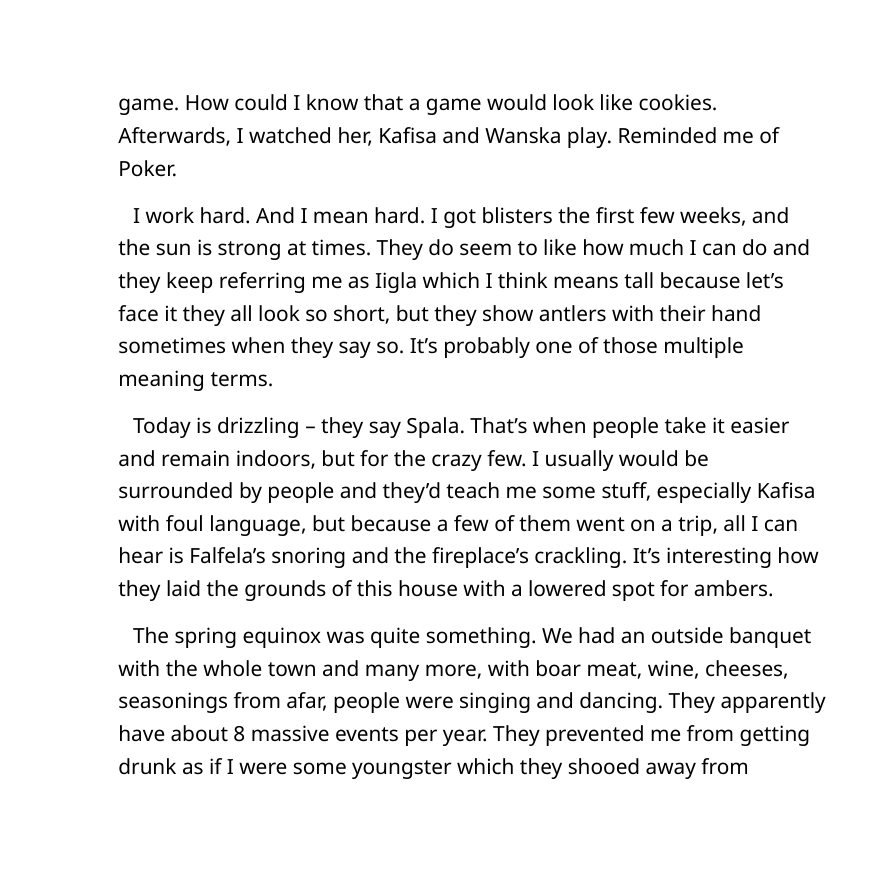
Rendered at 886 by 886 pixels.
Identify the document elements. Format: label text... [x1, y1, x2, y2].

text Today is drizzling – they say Spala. That’s when people take it easier and remain indoors, but for the crazy few. I usually would be surrounded by people and they’d teach me some stuff, especially Kafisa with foul language, but because a few of them went on a trip, all I can hear is Falfela’s snoring and the fireplace’s crackling. It’s interesting how they laid the grounds of this house with a lowered spot for ambers. [118, 411, 827, 603]
text game. How could I know that a game would look like cookies. Afterwards, I watched her, Kafisa and Wanska play. Reminded me of Poker. [118, 88, 827, 182]
text I work hard. And I mean hard. I got blisters the first few weeks, and the sun is strong at times. They do seem to like how much I can do and they keep referring me as Iigla which I think means tall because let’s face it they all look so short, but they show antlers with their hand sometimes when they say so. It’s probably one of those multiple meaning terms. [118, 201, 827, 392]
text The spring equinox was quite something. We had an outside banquet with the whole town and many more, with boar meat, wine, cheeses, seasonings from afar, people were singing and dancing. They apparently have about 8 massive events per year. They prevented me from getting drunk as if I were some youngster which they shooed away from [118, 621, 827, 780]
